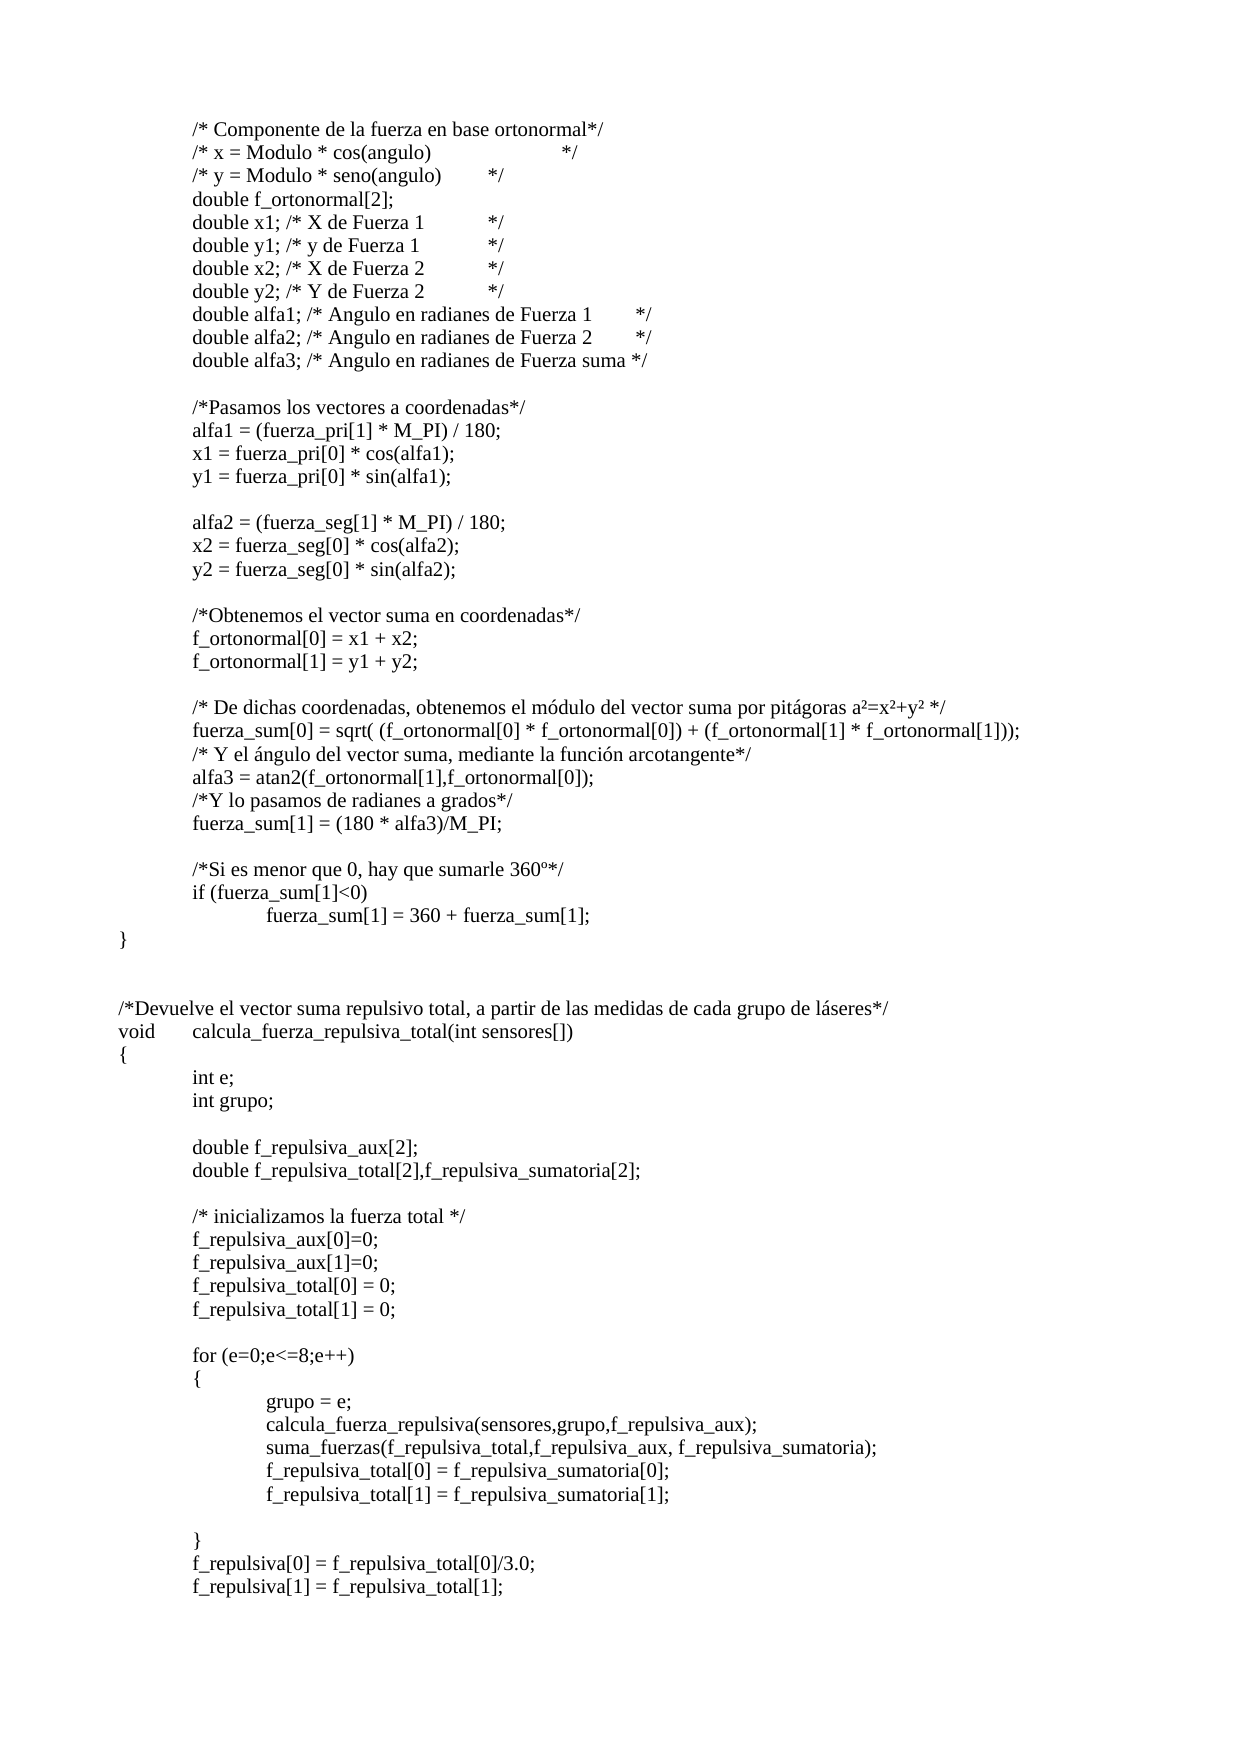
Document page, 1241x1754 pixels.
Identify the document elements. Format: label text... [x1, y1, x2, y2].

text /*Obtenemos el vector suma en coordenadas*/ [118, 604, 1122, 627]
text /*Y lo pasamos de radianes a grados*/ [118, 789, 1122, 812]
text fuerza_sum[0] = sqrt( (f_ortonormal[0] * f_ortonormal[0]) + (f_ortonormal[1] * f_ortonormal[1])); [118, 719, 1122, 742]
text double alfa1; /* Angulo en radianes de Fuerza 1 */ [118, 303, 1122, 326]
text double f_repulsiva_aux[2]; [118, 1136, 1122, 1159]
text /* Componente de la fuerza en base ortonormal*/ [118, 118, 1122, 141]
text f_ortonormal[0] = x1 + x2; [118, 627, 1122, 650]
text void calcula_fuerza_repulsiva_total(int sensores[]) [118, 1020, 1122, 1043]
text double alfa2; /* Angulo en radianes de Fuerza 2 */ [118, 326, 1122, 349]
text suma_fuerzas(f_repulsiva_total,f_repulsiva_aux, f_repulsiva_sumatoria); [118, 1436, 1122, 1459]
text if (fuerza_sum[1]<0) [118, 881, 1122, 904]
text double f_repulsiva_total[2],f_repulsiva_sumatoria[2]; [118, 1159, 1122, 1182]
text double y1; /* y de Fuerza 1 */ [118, 234, 1122, 257]
text y2 = fuerza_seg[0] * sin(alfa2); [118, 557, 1122, 581]
text for (e=0;e<=8;e++) [118, 1344, 1122, 1367]
text f_repulsiva[1] = f_repulsiva_total[1]; [118, 1575, 1122, 1598]
text y1 = fuerza_pri[0] * sin(alfa1); [118, 465, 1122, 488]
text fuerza_sum[1] = 360 + fuerza_sum[1]; [118, 904, 1122, 927]
text /* De dichas coordenadas, obtenemos el módulo del vector suma por pitágoras a²=x²+y² */ [118, 696, 1122, 719]
text double y2; /* Y de Fuerza 2 */ [118, 280, 1122, 303]
text f_repulsiva[0] = f_repulsiva_total[0]/3.0; [118, 1552, 1122, 1575]
text /*Si es menor que 0, hay que sumarle 360º*/ [118, 858, 1122, 881]
text f_repulsiva_total[1] = 0; [118, 1297, 1122, 1321]
text } [118, 1529, 1122, 1552]
text int grupo; [118, 1089, 1122, 1112]
text alfa3 = atan2(f_ortonormal[1],f_ortonormal[0]); [118, 766, 1122, 789]
text double x1; /* X de Fuerza 1 */ [118, 211, 1122, 234]
text x2 = fuerza_seg[0] * cos(alfa2); [118, 534, 1122, 557]
text f_repulsiva_aux[1]=0; [118, 1251, 1122, 1274]
text f_repulsiva_aux[0]=0; [118, 1228, 1122, 1251]
text fuerza_sum[1] = (180 * alfa3)/M_PI; [118, 812, 1122, 835]
text double f_ortonormal[2]; [118, 187, 1122, 211]
text } [118, 927, 1122, 951]
text x1 = fuerza_pri[0] * cos(alfa1); [118, 442, 1122, 465]
text calcula_fuerza_repulsiva(sensores,grupo,f_repulsiva_aux); [118, 1413, 1122, 1436]
text /* inicializamos la fuerza total */ [118, 1205, 1122, 1228]
text f_repulsiva_total[0] = 0; [118, 1274, 1122, 1297]
text /*Pasamos los vectores a coordenadas*/ [118, 396, 1122, 419]
text f_ortonormal[1] = y1 + y2; [118, 650, 1122, 673]
text { [118, 1367, 1122, 1390]
text double alfa3; /* Angulo en radianes de Fuerza suma */ [118, 349, 1122, 372]
text /*Devuelve el vector suma repulsivo total, a partir de las medidas de cada grupo de láseres*/ [118, 997, 1122, 1020]
text /* x = Modulo * cos(angulo) */ [118, 141, 1122, 164]
text f_repulsiva_total[0] = f_repulsiva_sumatoria[0]; [118, 1459, 1122, 1482]
text int e; [118, 1066, 1122, 1089]
text { [118, 1043, 1122, 1066]
text alfa2 = (fuerza_seg[1] * M_PI) / 180; [118, 511, 1122, 534]
text double x2; /* X de Fuerza 2 */ [118, 257, 1122, 280]
text /* Y el ángulo del vector suma, mediante la función arcotangente*/ [118, 742, 1122, 766]
text alfa1 = (fuerza_pri[1] * M_PI) / 180; [118, 419, 1122, 442]
text /* y = Modulo * seno(angulo) */ [118, 164, 1122, 187]
text grupo = e; [118, 1390, 1122, 1413]
text f_repulsiva_total[1] = f_repulsiva_sumatoria[1]; [118, 1482, 1122, 1506]
